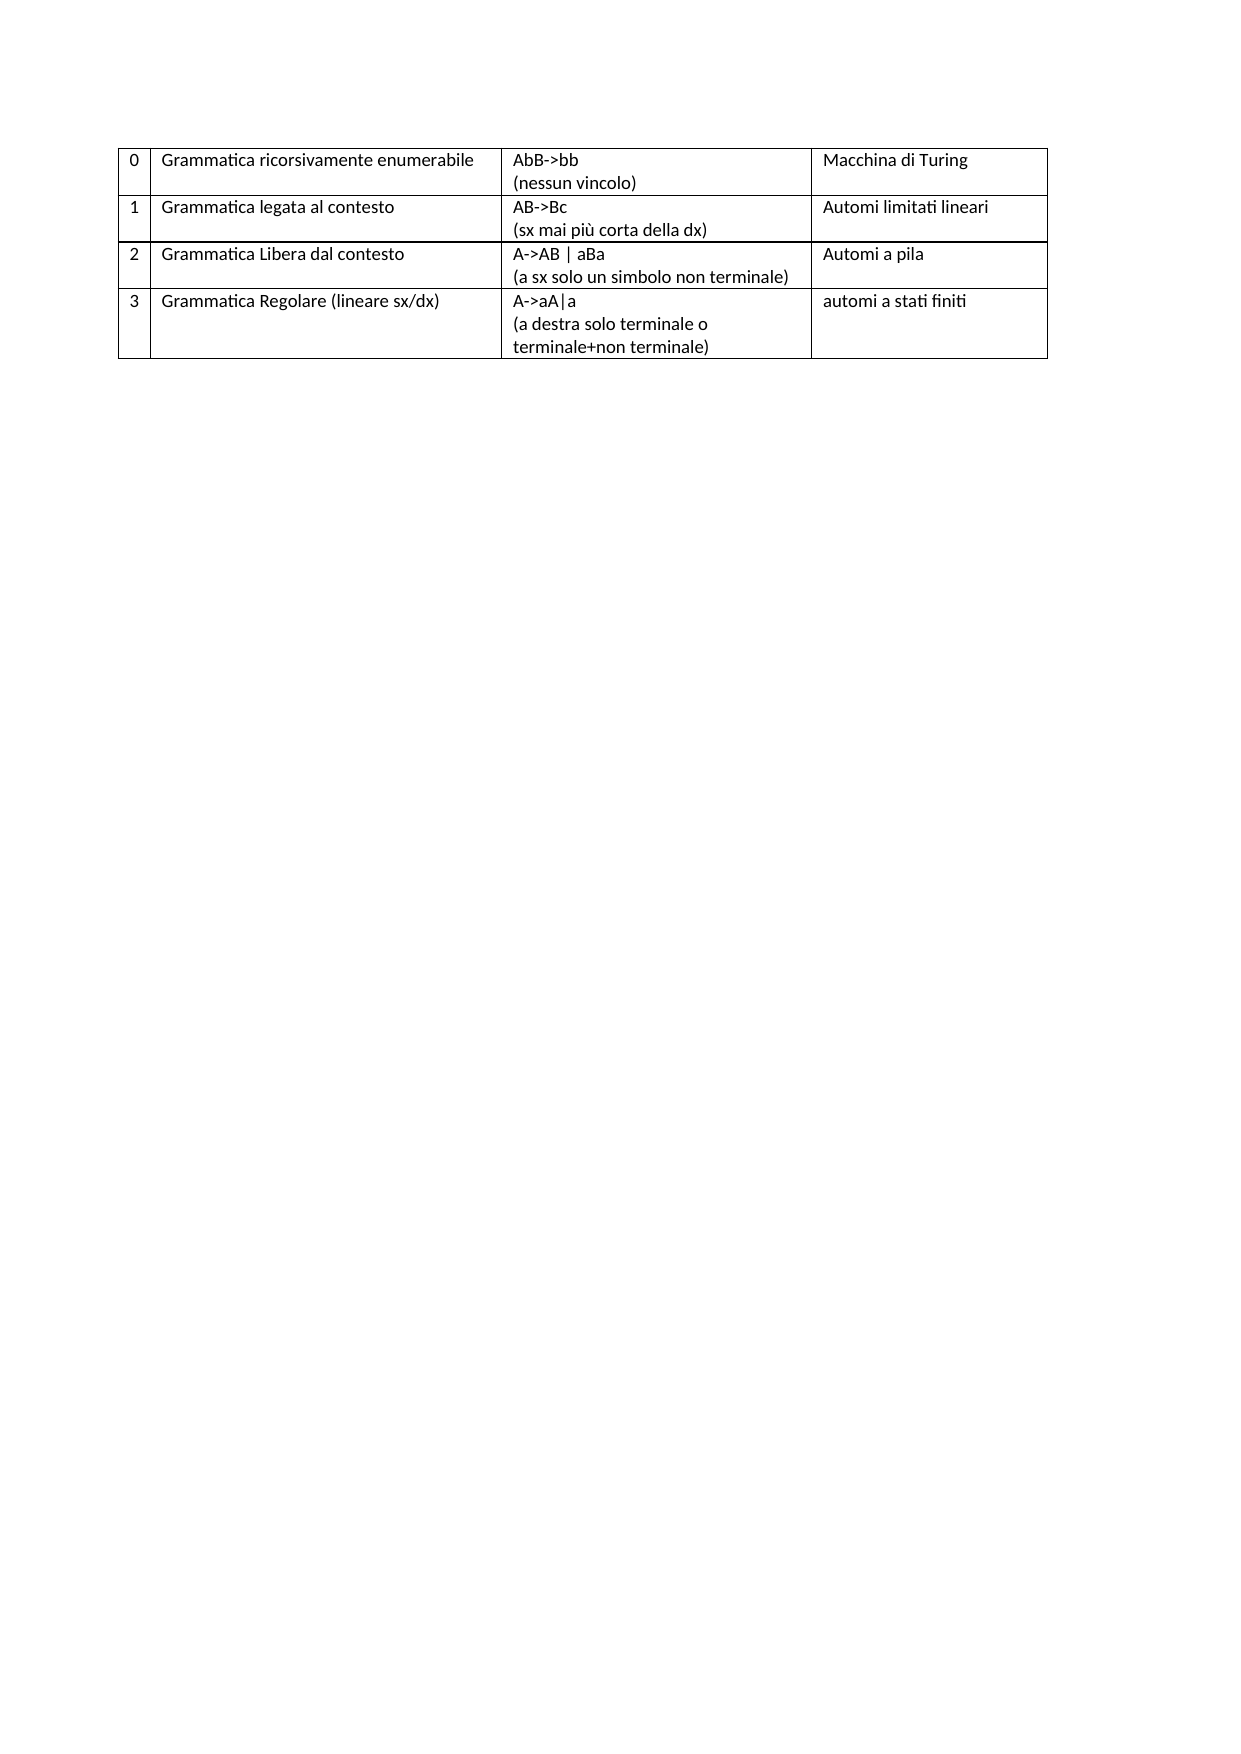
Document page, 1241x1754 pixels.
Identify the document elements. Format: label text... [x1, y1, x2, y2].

table_cell Grammatica legata al contesto [151, 196, 501, 241]
table_header 0 [119, 149, 150, 194]
table_header Grammatica ricorsivamente enumerabile [151, 149, 501, 194]
table_cell A->AB | aBa (a sx solo un simbolo non terminale) [502, 243, 811, 288]
table_cell Grammatica Libera dal contesto [151, 243, 501, 288]
table_cell Grammatica Regolare (lineare sx/dx) [151, 289, 501, 358]
table_header Macchina di Turing [812, 149, 1047, 194]
table_cell A->aA|a (a destra solo terminale o terminale+non terminale) [502, 289, 811, 358]
table_cell 1 [119, 196, 150, 241]
table_header AbB->bb (nessun vincolo) [502, 149, 811, 194]
table_cell 2 [119, 243, 150, 288]
table_cell Automi limitati lineari [812, 196, 1047, 241]
table_cell automi a stati finiti [812, 289, 1047, 358]
table_cell 3 [119, 289, 150, 358]
table_cell AB->Bc (sx mai più corta della dx) [502, 196, 811, 241]
table_cell Automi a pila [812, 243, 1047, 288]
